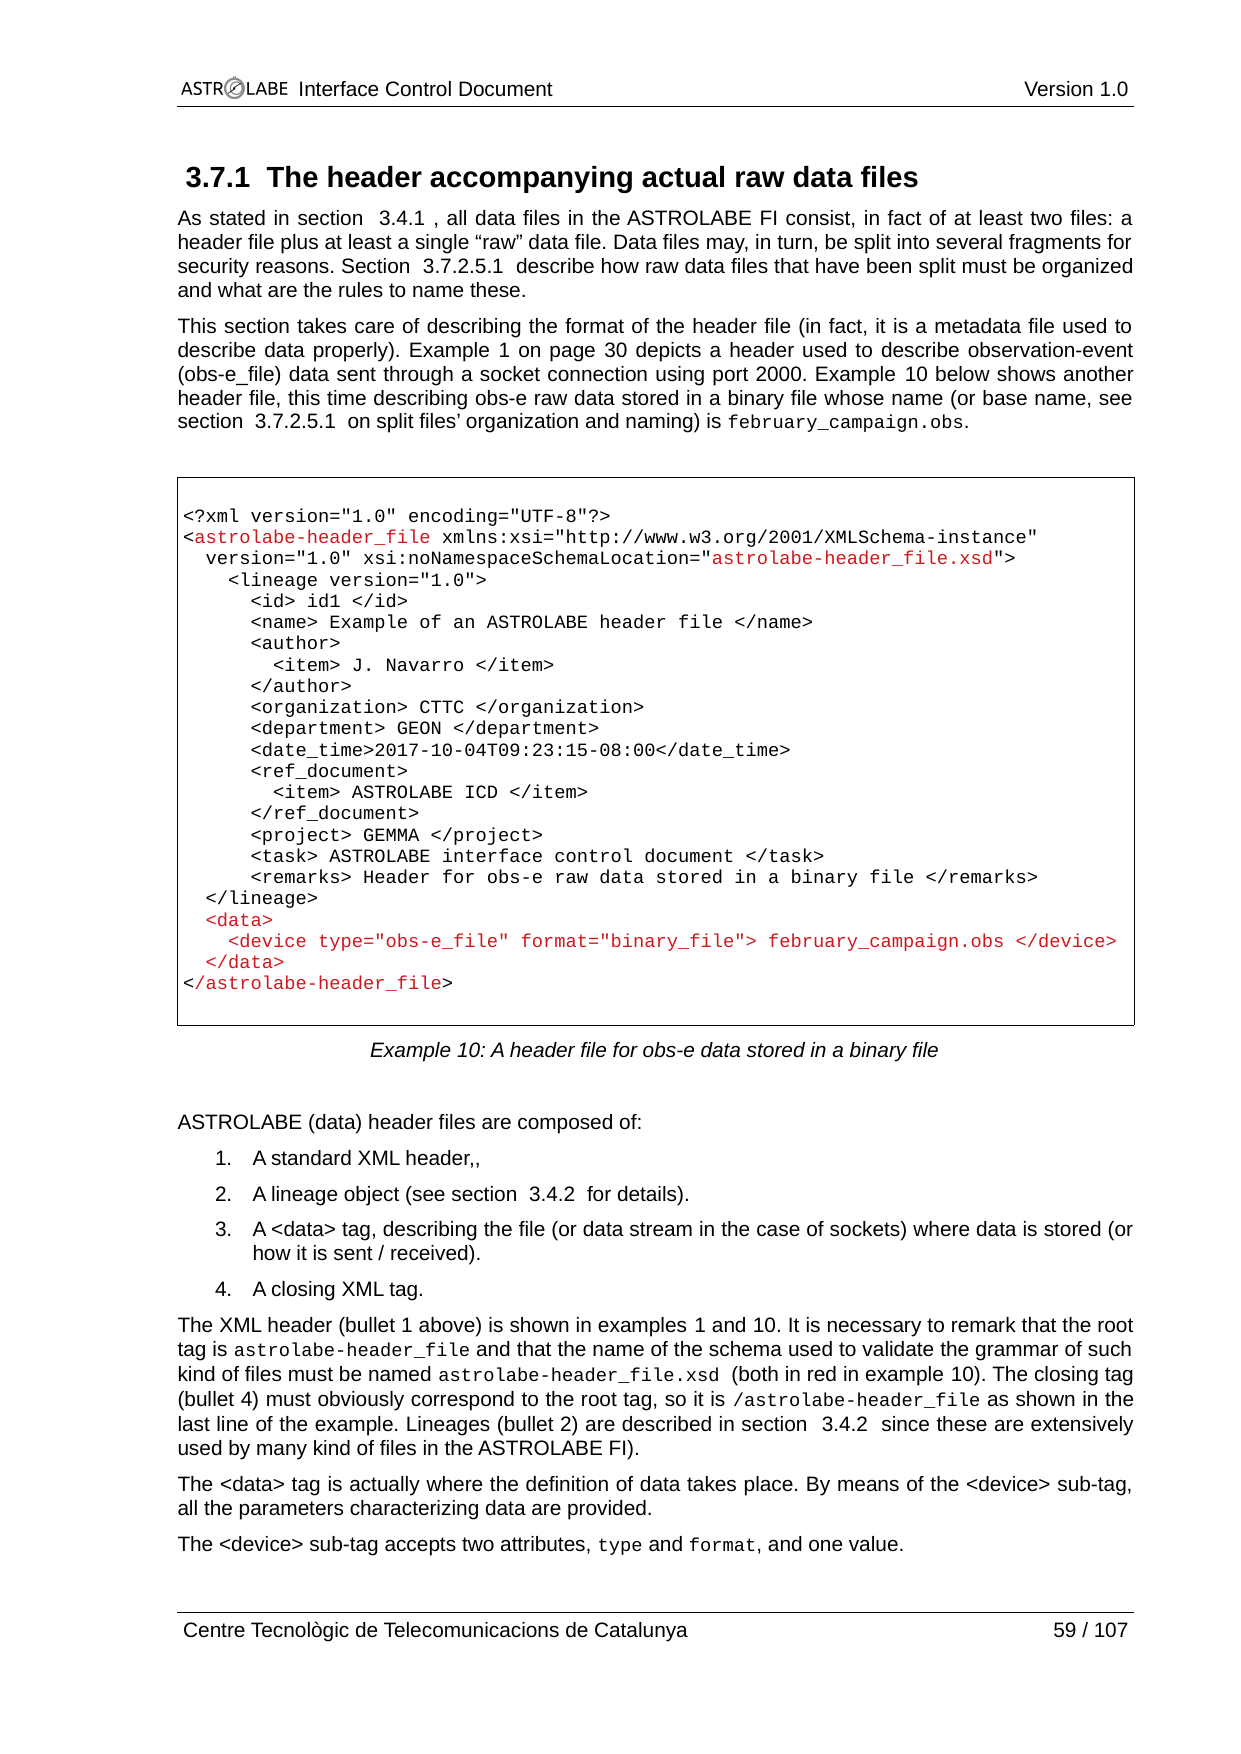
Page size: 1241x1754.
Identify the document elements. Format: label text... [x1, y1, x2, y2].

text The XML header (bullet 1 above) is shown in examples 1 and 10. It is necessary to remark that the root tag is astrolabe-header_file and that the name of the schema used to validate the grammar of such kind of files must be named astrolabe-header_file.xsd (both in red in example 10). The closing tag (bullet 4) must obviously correspond to the root tag, so it is /astrolabe-header_file as shown in the last line of the example. Lineages (bullet 2) are described in section 3.4.2 since these are extensively used by many kind of files in the ASTROLABE FI). [177, 1312, 1134, 1460]
picture [181, 76, 288, 99]
text As stated in section 3.4.1, all data files in the ASTROLABE FI consist, in fact of at least two files: a header file plus at least a single “raw” data file. Data files may, in turn, be split into several fragments for security reasons. Section 3.7.2.5.1 describe how raw data files that have been split must be organized and what are the rules to name these. [177, 206, 1134, 302]
list A standard XML header,, [215, 1146, 1134, 1169]
text ASTROLABE (data) header files are composed of: [177, 1110, 1134, 1134]
text The <data> tag is actually where the definition of data takes place. By means of the <device> sub-tag, all the parameters characterizing data are provided. [177, 1472, 1134, 1520]
subtitle The header accompanying actual raw data files [177, 160, 1134, 193]
list A <data> tag, describing the file (or data stream in the case of sockets) where data is stored (or how it is sent / received). [215, 1217, 1134, 1265]
list A closing XML tag. [215, 1277, 1134, 1301]
list A lineage object (see section 3.4.2 for details). [215, 1181, 1134, 1205]
text The <device> sub-tag accepts two attributes, type and format, and one value. [177, 1531, 1134, 1557]
text This section takes care of describing the format of the header file (in fact, it is a metadata file used to describe data properly). Example 1 on page 30 depicts a header used to describe observation-event (obs-e_file) data sent through a socket connection using port 2000. Example 10 below shows another header file, this time describing obs-e raw data stored in a binary file whose name (or base name, see section 3.7.2.5.1 on split files’ organization and naming) is february_campaign.obs. [177, 313, 1134, 434]
table_header <?xml version="1.0" encoding="UTF-8"?> <astrolabe-header_file xmlns:xsi="http://www.w3.org/2001/XMLSchema-instance" version="1.0" xsi:noNamespaceSchemaLocation="astrolabe-header_file.xsd"> <lineage version="1.0"> <id> id1 </id> <name> Example of an ASTROLABE header file </name> <author> <item> J. Navarro </item> </author> <organization> CTTC </organization> <department> GEON </department> <date_time>2017-10-04T09:23:15-08:00</date_time> <ref_document> <item> ASTROLABE ICD </item> </ref_document> <project> GEMMA </project> <task> ASTROLABE interface control document </task> <remarks> Header for obs-e raw data stored in a binary file </remarks> </lineage> <data> <device type="obs-e_file" format="binary_file"> february_campaign.obs </device> </data> </astrolabe-header_file> [178, 478, 1134, 1025]
text Example 10: A header file for obs-e data stored in a binary file [177, 1038, 1134, 1062]
